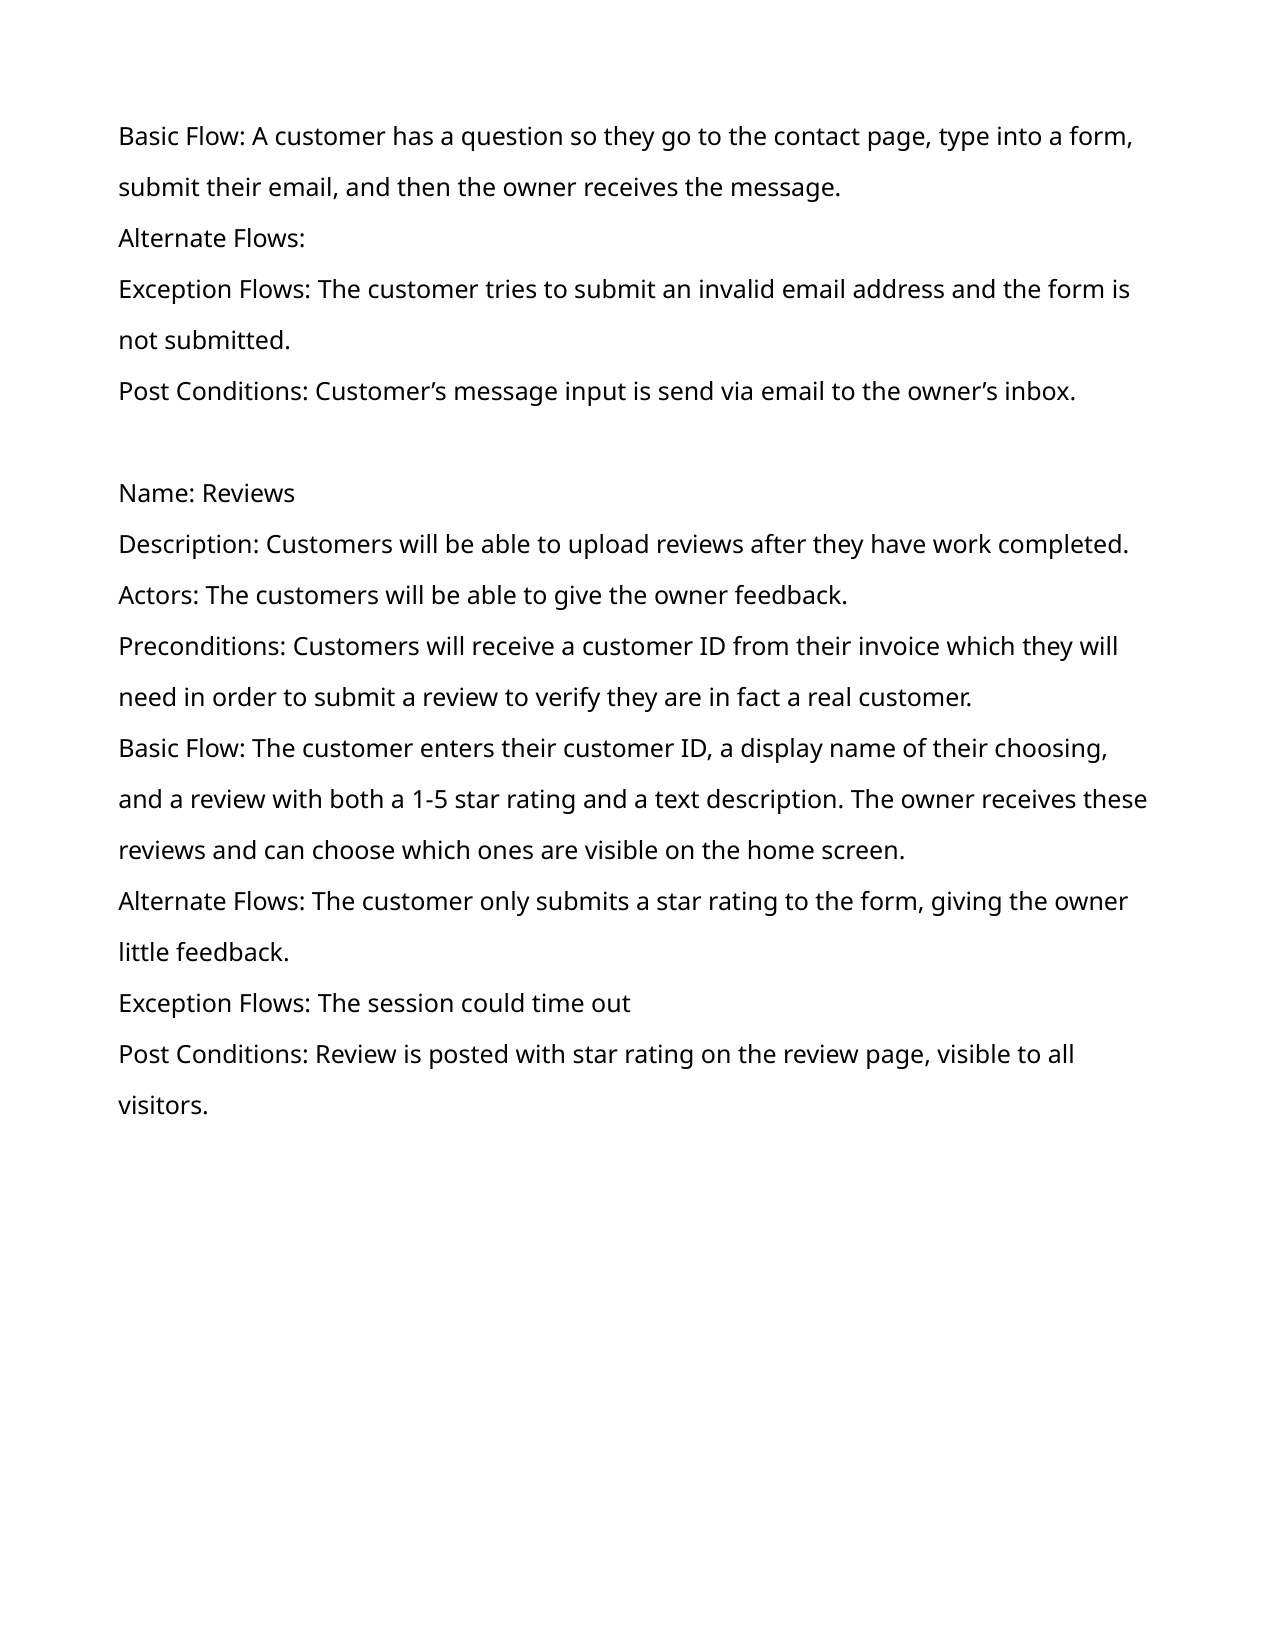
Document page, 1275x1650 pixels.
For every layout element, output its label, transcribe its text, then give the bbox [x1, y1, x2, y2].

text Preconditions: Customers will receive a customer ID from their invoice which they will need in order to submit a review to verify they are in fact a real customer. [118, 628, 1157, 714]
text Post Conditions: Customer’s message input is send via email to the owner’s inbox. [118, 373, 1157, 407]
text Exception Flows: The customer tries to submit an invalid email address and the form is not submitted. [118, 271, 1157, 356]
text Alternate Flows: [118, 220, 1157, 254]
text Actors: The customers will be able to give the owner feedback. [118, 577, 1157, 612]
text Exception Flows: The session could time out [118, 986, 1157, 1020]
text Description: Customers will be able to upload reviews after they have work completed. [118, 526, 1157, 561]
text Alternate Flows: The customer only submits a star rating to the form, giving the owner little feedback. [118, 884, 1157, 969]
text Post Conditions: Review is posted with star rating on the review page, visible to all visitors. [118, 1037, 1157, 1122]
text Name: Reviews [118, 475, 1157, 509]
text Basic Flow: The customer enters their customer ID, a display name of their choosing, and a review with both a 1-5 star rating and a text description. The owner receives these reviews and can choose which ones are visible on the home screen. [118, 731, 1157, 867]
text Basic Flow: A customer has a question so they go to the contact page, type into a form, submit their email, and then the owner receives the message. [118, 118, 1157, 203]
